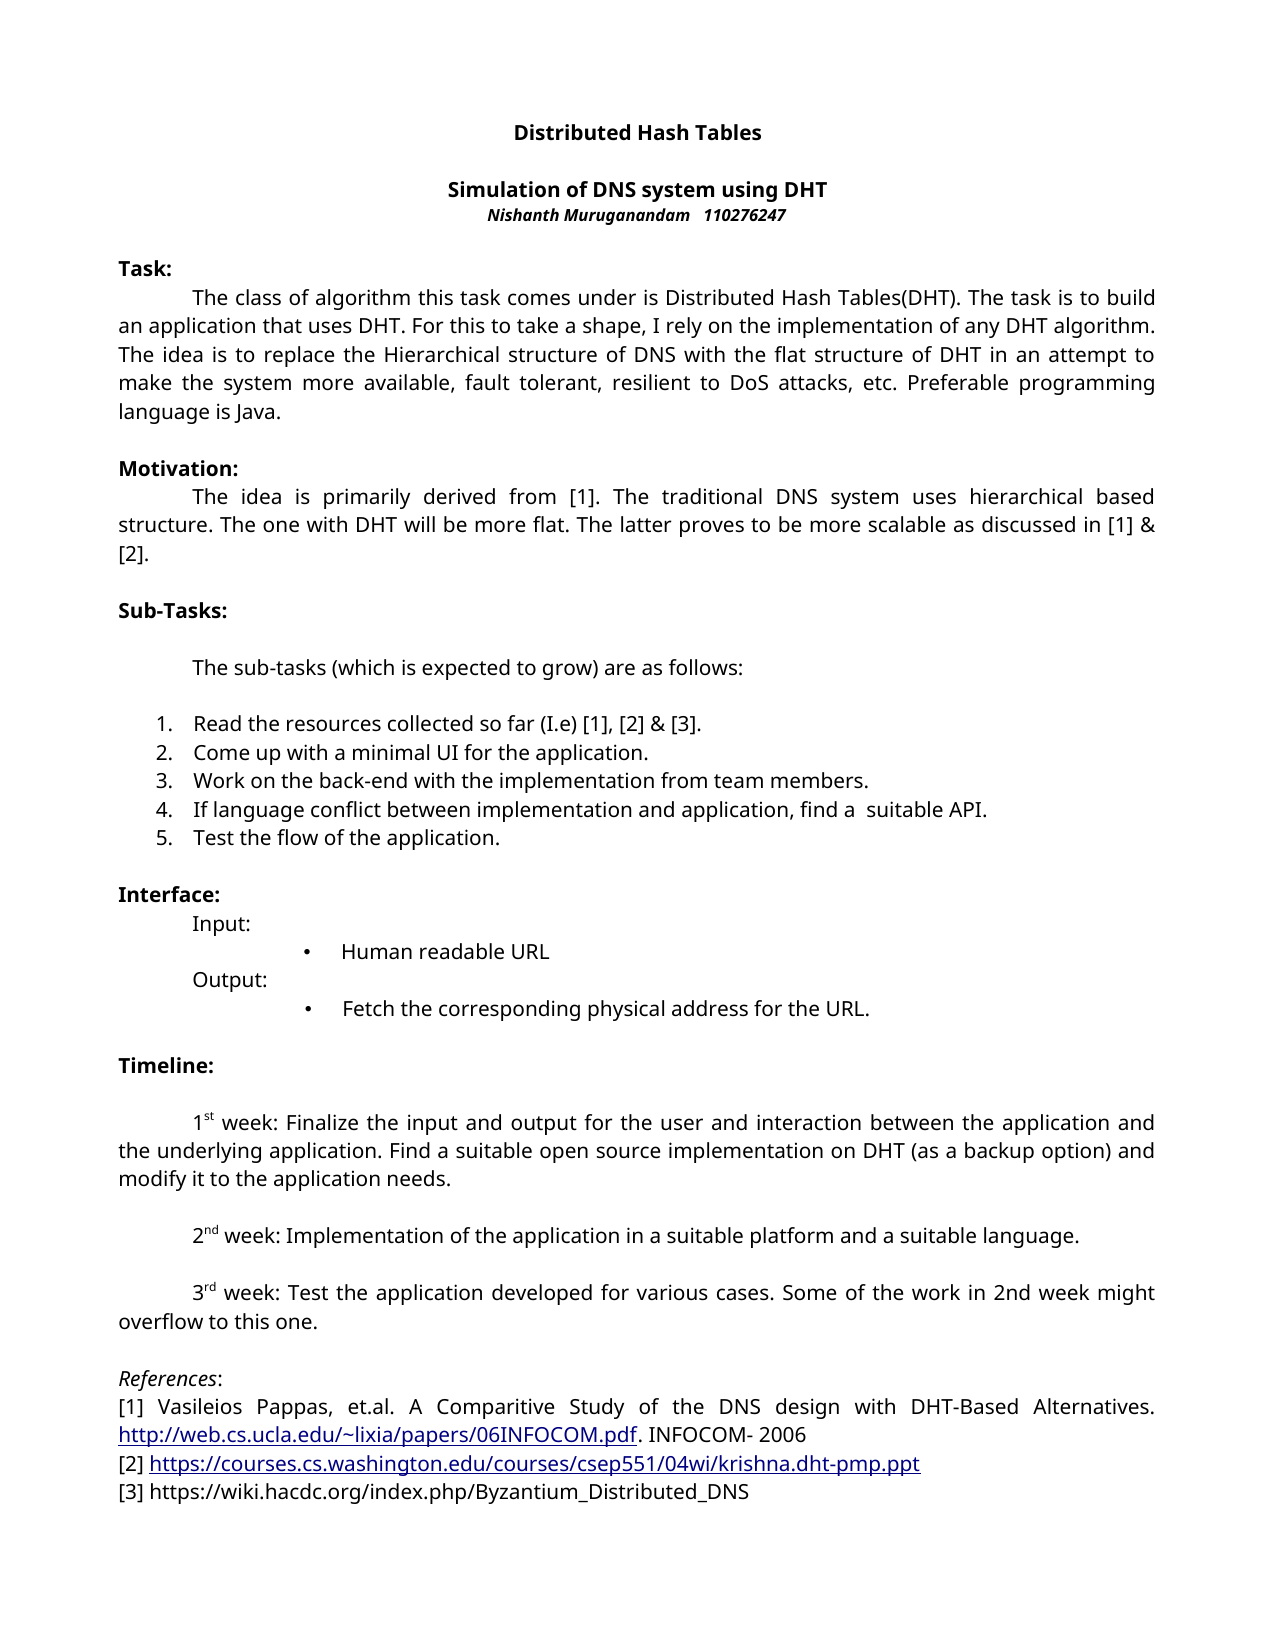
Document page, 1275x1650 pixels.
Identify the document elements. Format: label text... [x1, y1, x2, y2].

text Nishanth Muruganandam 110276247 [118, 203, 1157, 226]
list Test the flow of the application. [156, 823, 1157, 852]
text Distributed Hash Tables [118, 118, 1157, 147]
list Come up with a minimal UI for the application. [156, 738, 1157, 766]
text 3rd week: Test the application developed for various cases. Some of the work in 2nd week might overflow to this one. [118, 1278, 1157, 1335]
text 1st week: Finalize the input and output for the user and interaction between the application and the underlying application. Find a suitable open source implementation on DHT (as a backup option) and modify it to the application needs. [118, 1108, 1157, 1193]
text The sub-tasks (which is expected to grow) are as follows: [118, 653, 1157, 681]
text Simulation of DNS system using DHT [118, 175, 1157, 203]
text Timeline: [118, 1051, 1157, 1079]
text The class of algorithm this task comes under is Distributed Hash Tables(DHT). The task is to build an application that uses DHT. For this to take a shape, I rely on the implementation of any DHT algorithm. The idea is to replace the Hierarchical structure of DNS with the flat structure of DHT in an attempt to make the system more available, fault tolerant, resilient to DoS attacks, etc. Preferable programming language is Java. [118, 283, 1157, 425]
text Motivation: [118, 454, 1157, 482]
list Fetch the corresponding physical address for the URL. [304, 994, 1157, 1022]
text [2] https://courses.cs.washington.edu/courses/csep551/04wi/krishna.dht-pmp.ppt [118, 1449, 1157, 1477]
list Human readable URL [303, 937, 1157, 966]
list Work on the back-end with the implementation from team members. [156, 766, 1157, 795]
text Input: [118, 909, 1157, 937]
text Output: [118, 966, 1157, 994]
list Read the resources collected so far (I.e) [1], [2] & [3]. [156, 709, 1157, 738]
text Task: [118, 254, 1157, 283]
text The idea is primarily derived from [1]. The traditional DNS system uses hierarchical based structure. The one with DHT will be more flat. The latter proves to be more scalable as discussed in [1] & [2]. [118, 482, 1157, 567]
text [1] Vasileios Pappas, et.al. A Comparitive Study of the DNS design with DHT-Based Alternatives. http://web.cs.ucla.edu/~lixia/papers/06INFOCOM.pdf. INFOCOM- 2006 [118, 1392, 1157, 1449]
text Interface: [118, 880, 1157, 909]
text 2nd week: Implementation of the application in a suitable platform and a suitable language. [118, 1221, 1157, 1250]
text Sub-Tasks: [118, 596, 1157, 624]
text References: [118, 1364, 1157, 1392]
list If language conflict between implementation and application, find a suitable API. [156, 795, 1157, 823]
text [3] https://wiki.hacdc.org/index.php/Byzantium_Distributed_DNS [118, 1477, 1157, 1506]
